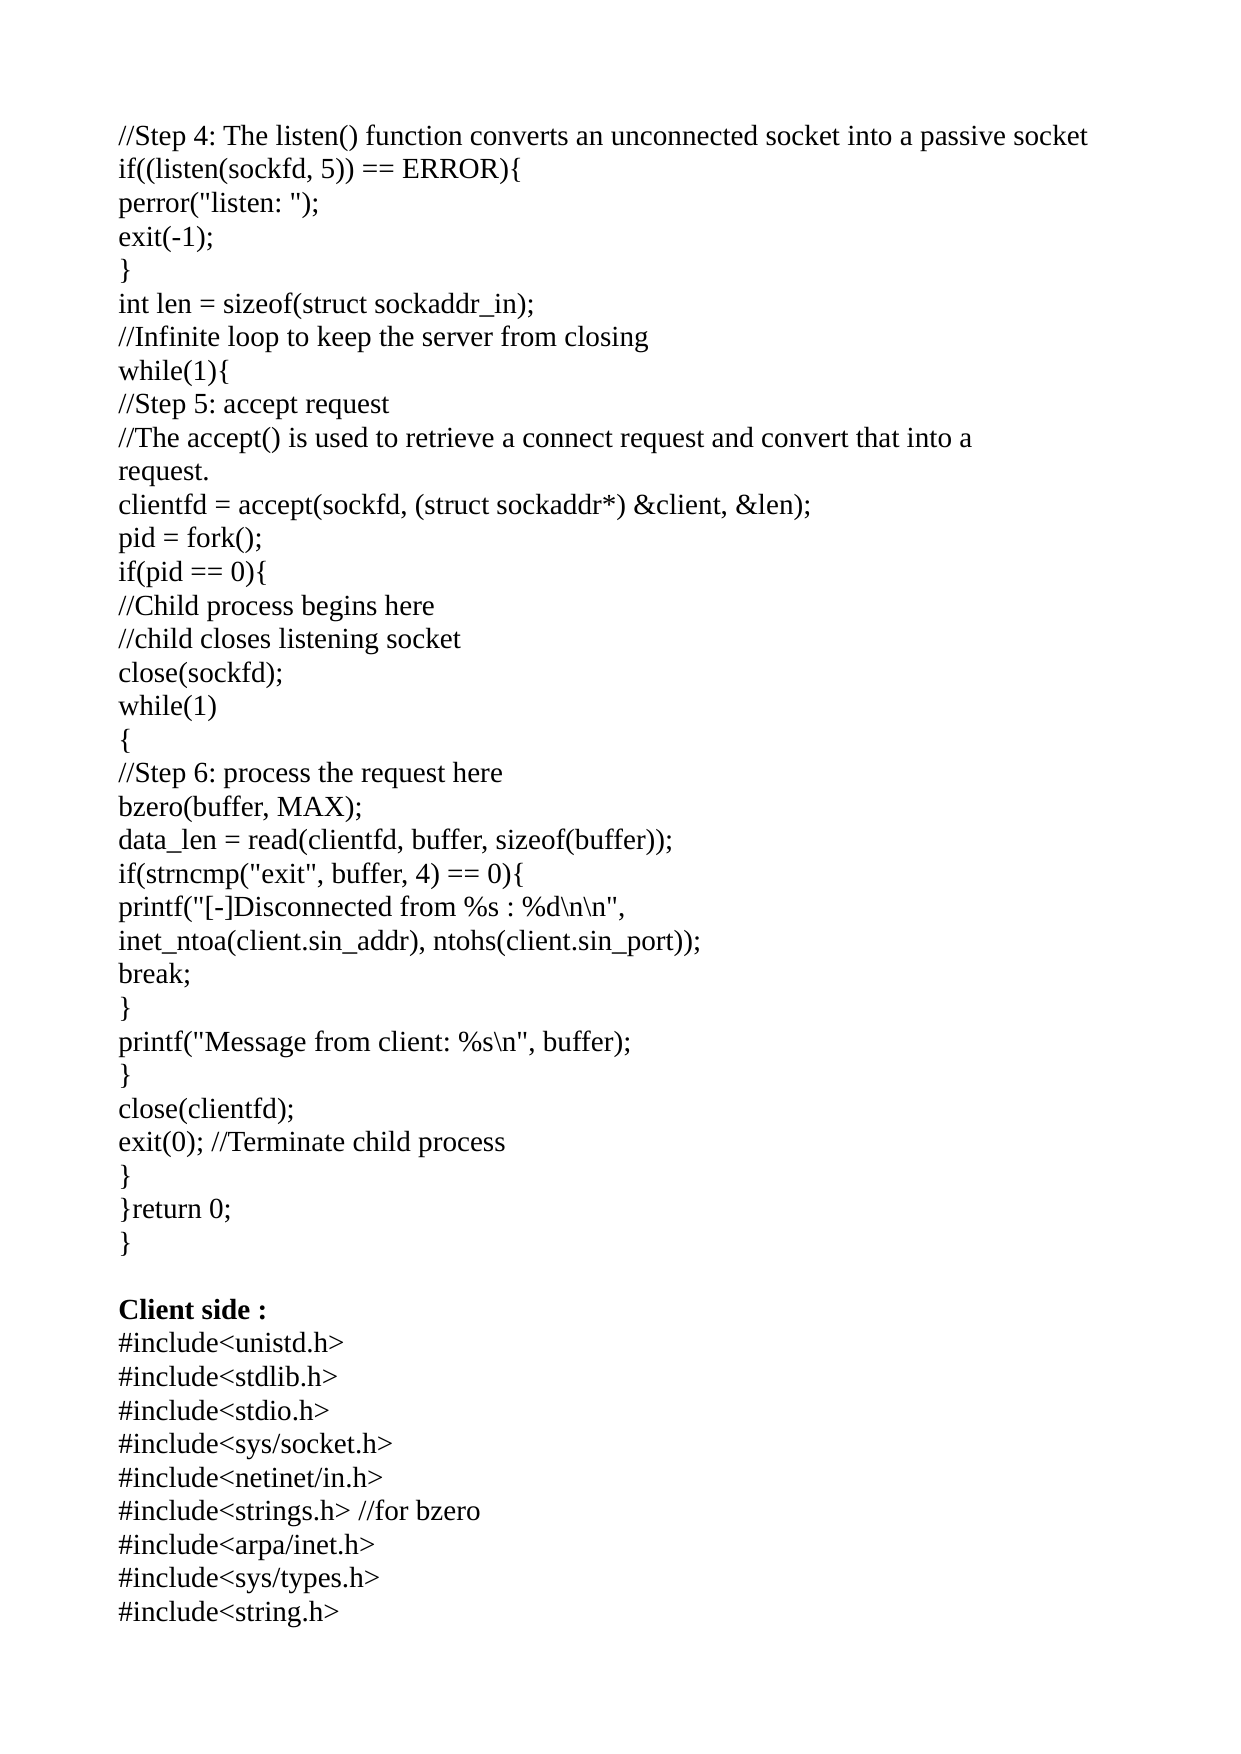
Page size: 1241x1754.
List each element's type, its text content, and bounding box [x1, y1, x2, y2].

text //child closes listening socket [118, 621, 1122, 655]
text perror("listen: "); [118, 185, 1122, 219]
text if(strncmp("exit", buffer, 4) == 0){ [118, 856, 1122, 889]
text #include<netinet/in.h> [118, 1460, 1122, 1493]
text #include<strings.h> //for bzero [118, 1493, 1122, 1527]
text } [118, 252, 1122, 286]
text exit(0); //Terminate child process [118, 1124, 1122, 1158]
text //Step 4: The listen() function converts an unconnected socket into a passive socket [118, 118, 1122, 152]
text } [118, 990, 1122, 1024]
text pid = fork(); [118, 521, 1122, 554]
text close(clientfd); [118, 1091, 1122, 1124]
text clientfd = accept(sockfd, (struct sockaddr*) &client, &len); [118, 487, 1122, 521]
text close(sockfd); [118, 655, 1122, 688]
text //Step 5: accept request [118, 386, 1122, 420]
text Client side : [118, 1292, 1122, 1326]
text if((listen(sockfd, 5)) == ERROR){ [118, 152, 1122, 185]
text } [118, 1158, 1122, 1191]
text //The accept() is used to retrieve a connect request and convert that into a [118, 420, 1122, 453]
text bzero(buffer, MAX); [118, 789, 1122, 822]
text #include<arpa/inet.h> [118, 1527, 1122, 1560]
text #include<unistd.h> [118, 1326, 1122, 1359]
text if(pid == 0){ [118, 554, 1122, 588]
text #include<stdio.h> [118, 1393, 1122, 1426]
text break; [118, 957, 1122, 990]
text #include<string.h> [118, 1594, 1122, 1627]
text while(1) [118, 688, 1122, 722]
text inet_ntoa(client.sin_addr), ntohs(client.sin_port)); [118, 923, 1122, 957]
text exit(-1); [118, 219, 1122, 252]
text } [118, 1225, 1122, 1258]
text while(1){ [118, 353, 1122, 386]
text #include<stdlib.h> [118, 1359, 1122, 1393]
text //Step 6: process the request here [118, 755, 1122, 789]
text printf("[-]Disconnected from %s : %d\n\n", [118, 889, 1122, 923]
text } [118, 1057, 1122, 1091]
text }return 0; [118, 1191, 1122, 1225]
text //Infinite loop to keep the server from closing [118, 319, 1122, 353]
text int len = sizeof(struct sockaddr_in); [118, 286, 1122, 319]
text printf("Message from client: %s\n", buffer); [118, 1024, 1122, 1057]
text //Child process begins here [118, 588, 1122, 621]
text { [118, 722, 1122, 755]
text data_len = read(clientfd, buffer, sizeof(buffer)); [118, 822, 1122, 856]
text #include<sys/socket.h> [118, 1426, 1122, 1460]
text #include<sys/types.h> [118, 1560, 1122, 1594]
text request. [118, 453, 1122, 487]
